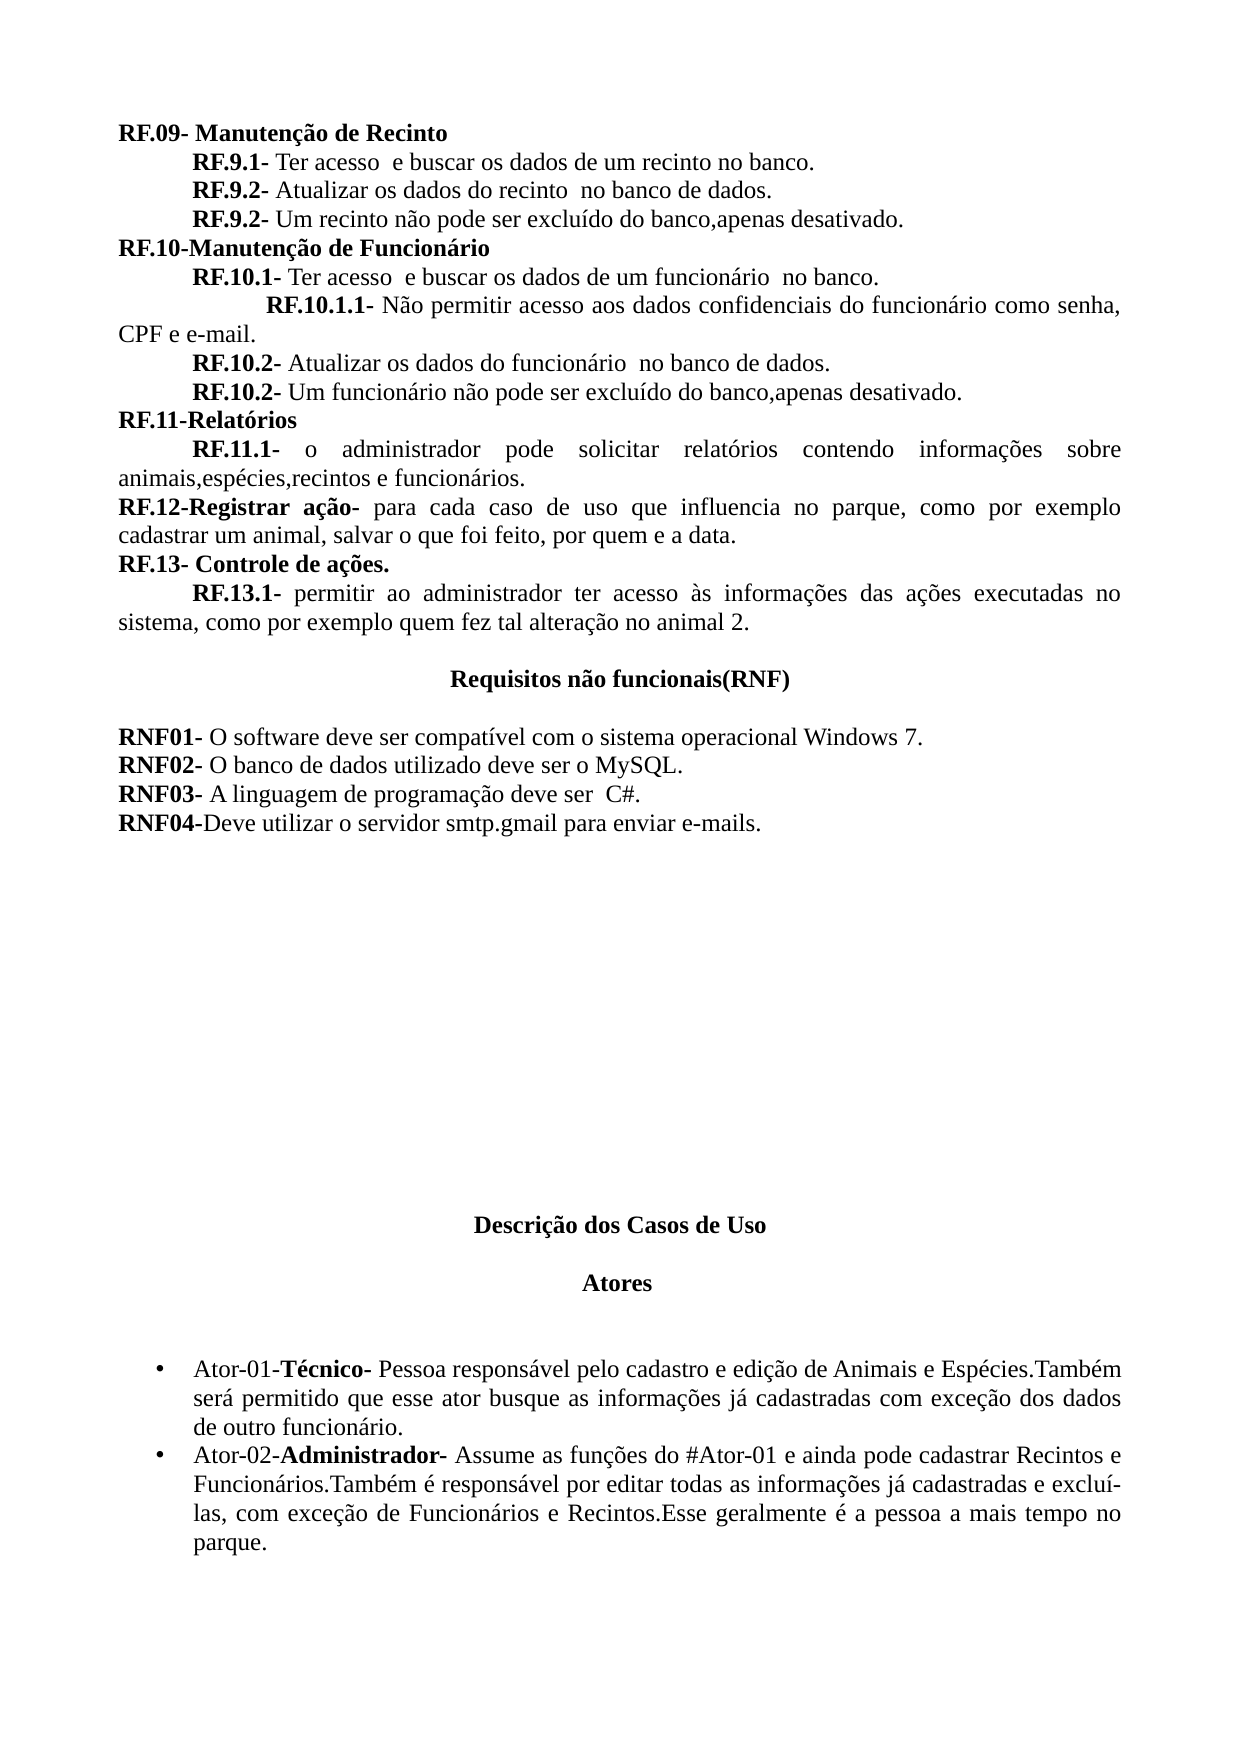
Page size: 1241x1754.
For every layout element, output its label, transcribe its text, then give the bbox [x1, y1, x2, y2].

list Ator-01-Técnico- Pessoa responsável pelo cadastro e edição de Animais e Espécies.Também será permitido que esse ator busque as informações já cadastradas com exceção dos dados de outro funcionário. [156, 1354, 1122, 1441]
text RF.13.1- permitir ao administrador ter acesso às informações das ações executadas no sistema, como por exemplo quem fez tal alteração no animal 2. [118, 578, 1122, 636]
text RF.9.2- Atualizar os dados do recinto no banco de dados. [118, 176, 1122, 204]
text RNF03- A linguagem de programação deve ser C#. [118, 779, 1122, 808]
text RNF02- O banco de dados utilizado deve ser o MySQL. [118, 751, 1122, 779]
text RF.11-Relatórios [118, 406, 1122, 434]
text Descrição dos Casos de Uso [118, 1211, 1122, 1239]
text RF.12-Registrar ação- para cada caso de uso que influencia no parque, como por exemplo cadastrar um animal, salvar o que foi feito, por quem e a data. [118, 492, 1122, 549]
text RNF04-Deve utilizar o servidor smtp.gmail para enviar e-mails. [118, 808, 1122, 837]
text RNF01- O software deve ser compatível com o sistema operacional Windows 7. [118, 722, 1122, 751]
text Requisitos não funcionais(RNF) [118, 664, 1122, 693]
list Ator-02-Administrador- Assume as funções do #Ator-01 e ainda pode cadastrar Recintos e Funcionários.Também é responsável por editar todas as informações já cadastradas e excluí-las, com exceção de Funcionários e Recintos.Esse geralmente é a pessoa a mais tempo no parque. [156, 1441, 1122, 1556]
text RF.13- Controle de ações. [118, 549, 1122, 578]
text RF.10-Manutenção de Funcionário [118, 233, 1122, 262]
text Atores [118, 1268, 1122, 1297]
text RF.10.2- Atualizar os dados do funcionário no banco de dados. [118, 348, 1122, 377]
text RF.10.1- Ter acesso e buscar os dados de um funcionário no banco. [118, 262, 1122, 291]
text RF.10.1.1- Não permitir acesso aos dados confidenciais do funcionário como senha, CPF e e-mail. [118, 291, 1122, 348]
text RF.9.2- Um recinto não pode ser excluído do banco,apenas desativado. [118, 204, 1122, 233]
text RF.10.2- Um funcionário não pode ser excluído do banco,apenas desativado. [118, 377, 1122, 406]
text RF.11.1- o administrador pode solicitar relatórios contendo informações sobre animais,espécies,recintos e funcionários. [118, 434, 1122, 492]
text RF.09- Manutenção de Recinto [118, 118, 1122, 147]
text RF.9.1- Ter acesso e buscar os dados de um recinto no banco. [118, 147, 1122, 176]
